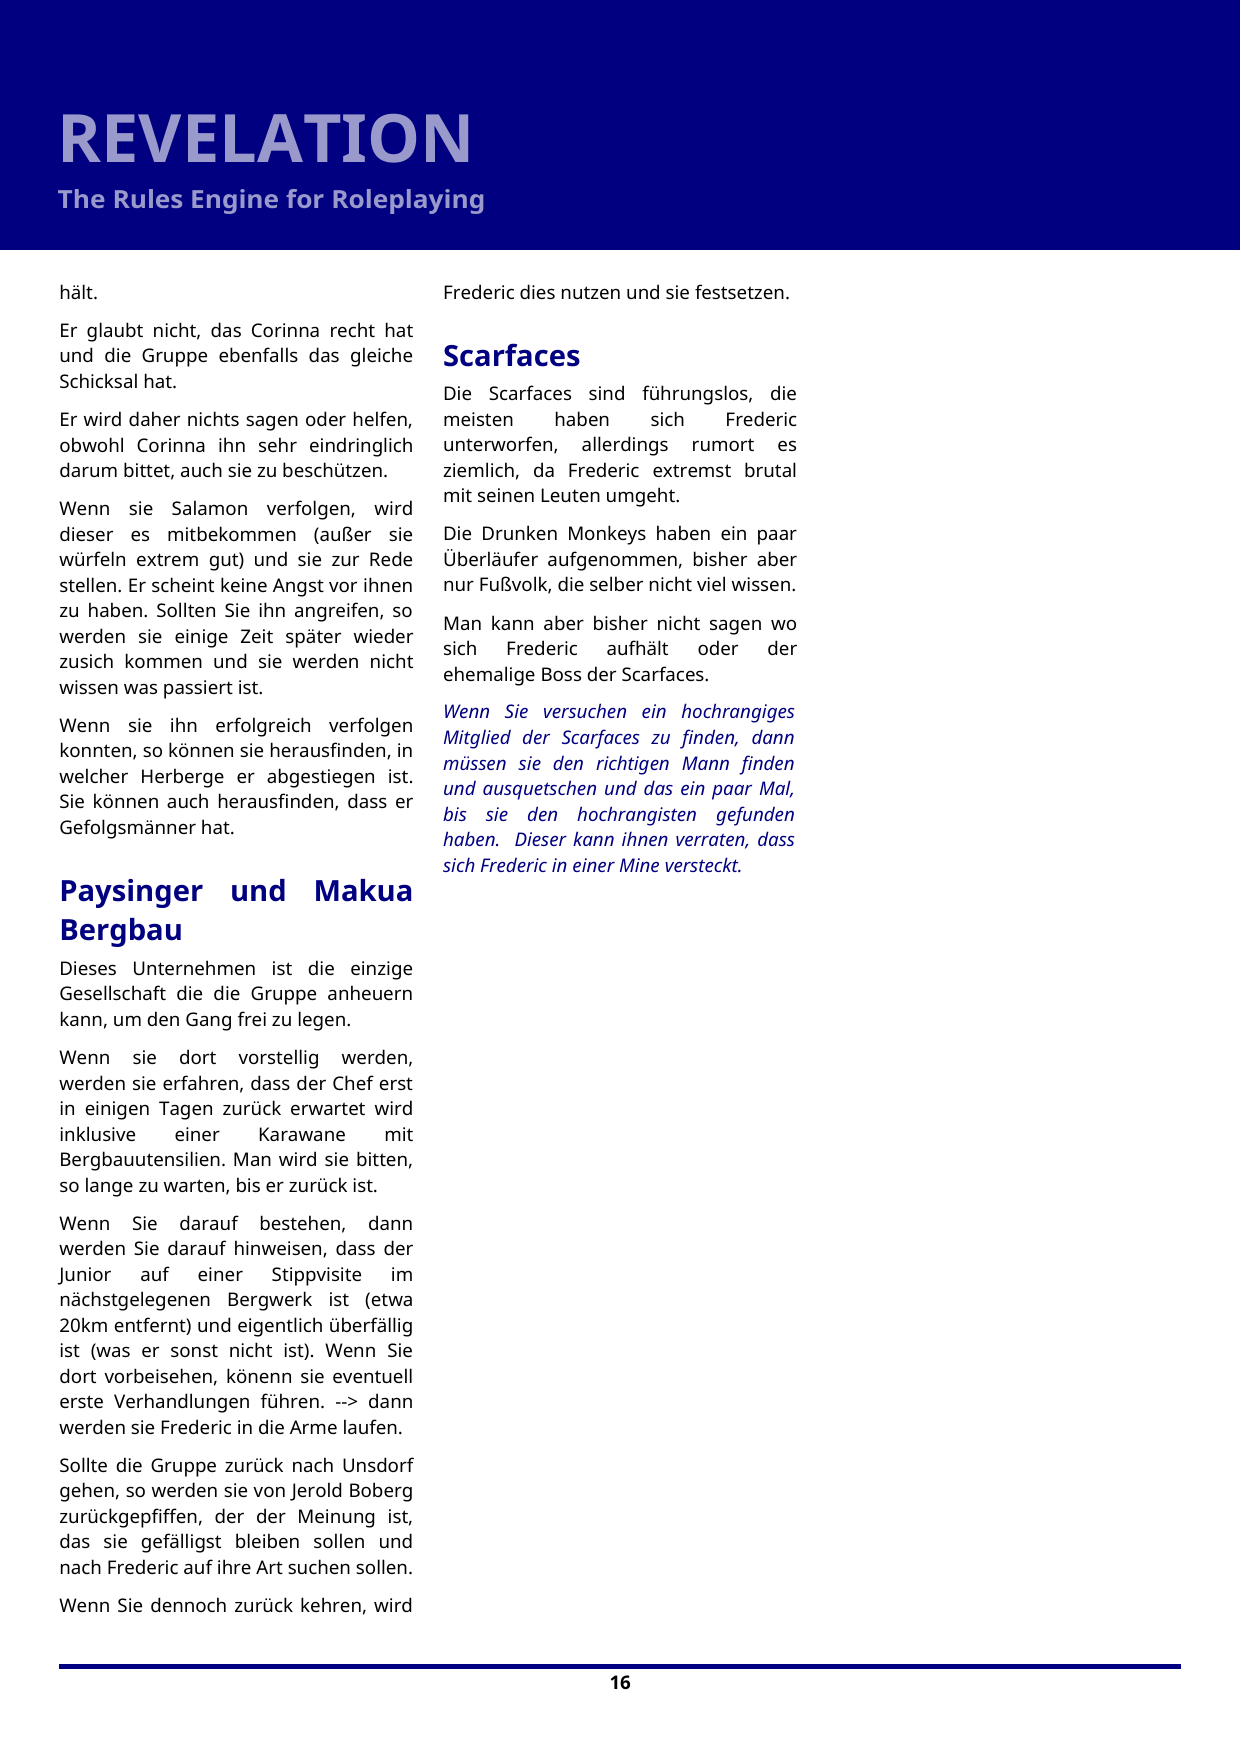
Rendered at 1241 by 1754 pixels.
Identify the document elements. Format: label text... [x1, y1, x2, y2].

text Die Scarfaces sind führungslos, die meisten haben sich Frederic unterworfen, allerdings rumort es ziemlich, da Frederic extremst brutal mit seinen Leuten umgeht. [443, 381, 797, 508]
text Die Drunken Monkeys haben ein paar Überläufer aufgenommen, bisher aber nur Fußvolk, die selber nicht viel wissen. [443, 521, 797, 597]
text Man kann aber bisher nicht sagen wo sich Frederic aufhält oder der ehemalige Boss der Scarfaces. [443, 610, 797, 686]
text hält. [59, 279, 413, 305]
text Sollte die Gruppe zurück nach Unsdorf gehen, so werden sie von Jerold Boberg zurückgepfiffen, der der Meinung ist, das sie gefälligst bleiben sollen und nach Frederic auf ihre Art suchen sollen. [59, 1452, 413, 1580]
text Wenn Sie dennoch zurück kehren, wird [59, 1592, 413, 1618]
text Er wird daher nichts sagen oder helfen, obwohl Corinna ihn sehr eindringlich darum bittet, auch sie zu beschützen. [59, 406, 413, 483]
text Dieses Unternehmen ist die einzige Gesellschaft die die Gruppe anheuern kann, um den Gang frei zu legen. [59, 955, 413, 1032]
subtitle Scarfaces [443, 335, 797, 375]
text Wenn sie Salamon verfolgen, wird dieser es mitbekommen (außer sie würfeln extrem gut) und sie zur Rede stellen. Er scheint keine Angst vor ihnen zu haben. Sollten Sie ihn angreifen, so werden sie einige Zeit später wieder zusich kommen und sie werden nicht wissen was passiert ist. [59, 495, 413, 699]
text Er glaubt nicht, das Corinna recht hat und die Gruppe ebenfalls das gleiche Schicksal hat. [59, 317, 413, 394]
text Frederic dies nutzen und sie festsetzen. [443, 279, 797, 305]
subtitle Paysinger und Makua Bergbau [59, 870, 413, 949]
text Wenn Sie versuchen ein hochrangiges Mitglied der Scarfaces zu finden, dann müssen sie den richtigen Mann finden und ausquetschen und das ein paar Mal, bis sie den hochrangisten gefunden haben. Dieser kann ihnen verraten, dass sich Frederic in einer Mine versteckt. [443, 699, 797, 877]
text Wenn Sie darauf bestehen, dann werden Sie darauf hinweisen, dass der Junior auf einer Stippvisite im nächstgelegenen Bergwerk ist (etwa 20km entfernt) und eigentlich überfällig ist (was er sonst nicht ist). Wenn Sie dort vorbeisehen, könenn sie eventuell erste Verhandlungen führen. --> dann werden sie Frederic in die Arme laufen. [59, 1210, 413, 1439]
text Wenn sie ihn erfolgreich verfolgen konnten, so können sie herausfinden, in welcher Herberge er abgestiegen ist. Sie können auch herausfinden, dass er Gefolgsmänner hat. [59, 712, 413, 840]
text Wenn sie dort vorstellig werden, werden sie erfahren, dass der Chef erst in einigen Tagen zurück erwartet wird inklusive einer Karawane mit Bergbauutensilien. Man wird sie bitten, so lange zu warten, bis er zurück ist. [59, 1044, 413, 1197]
